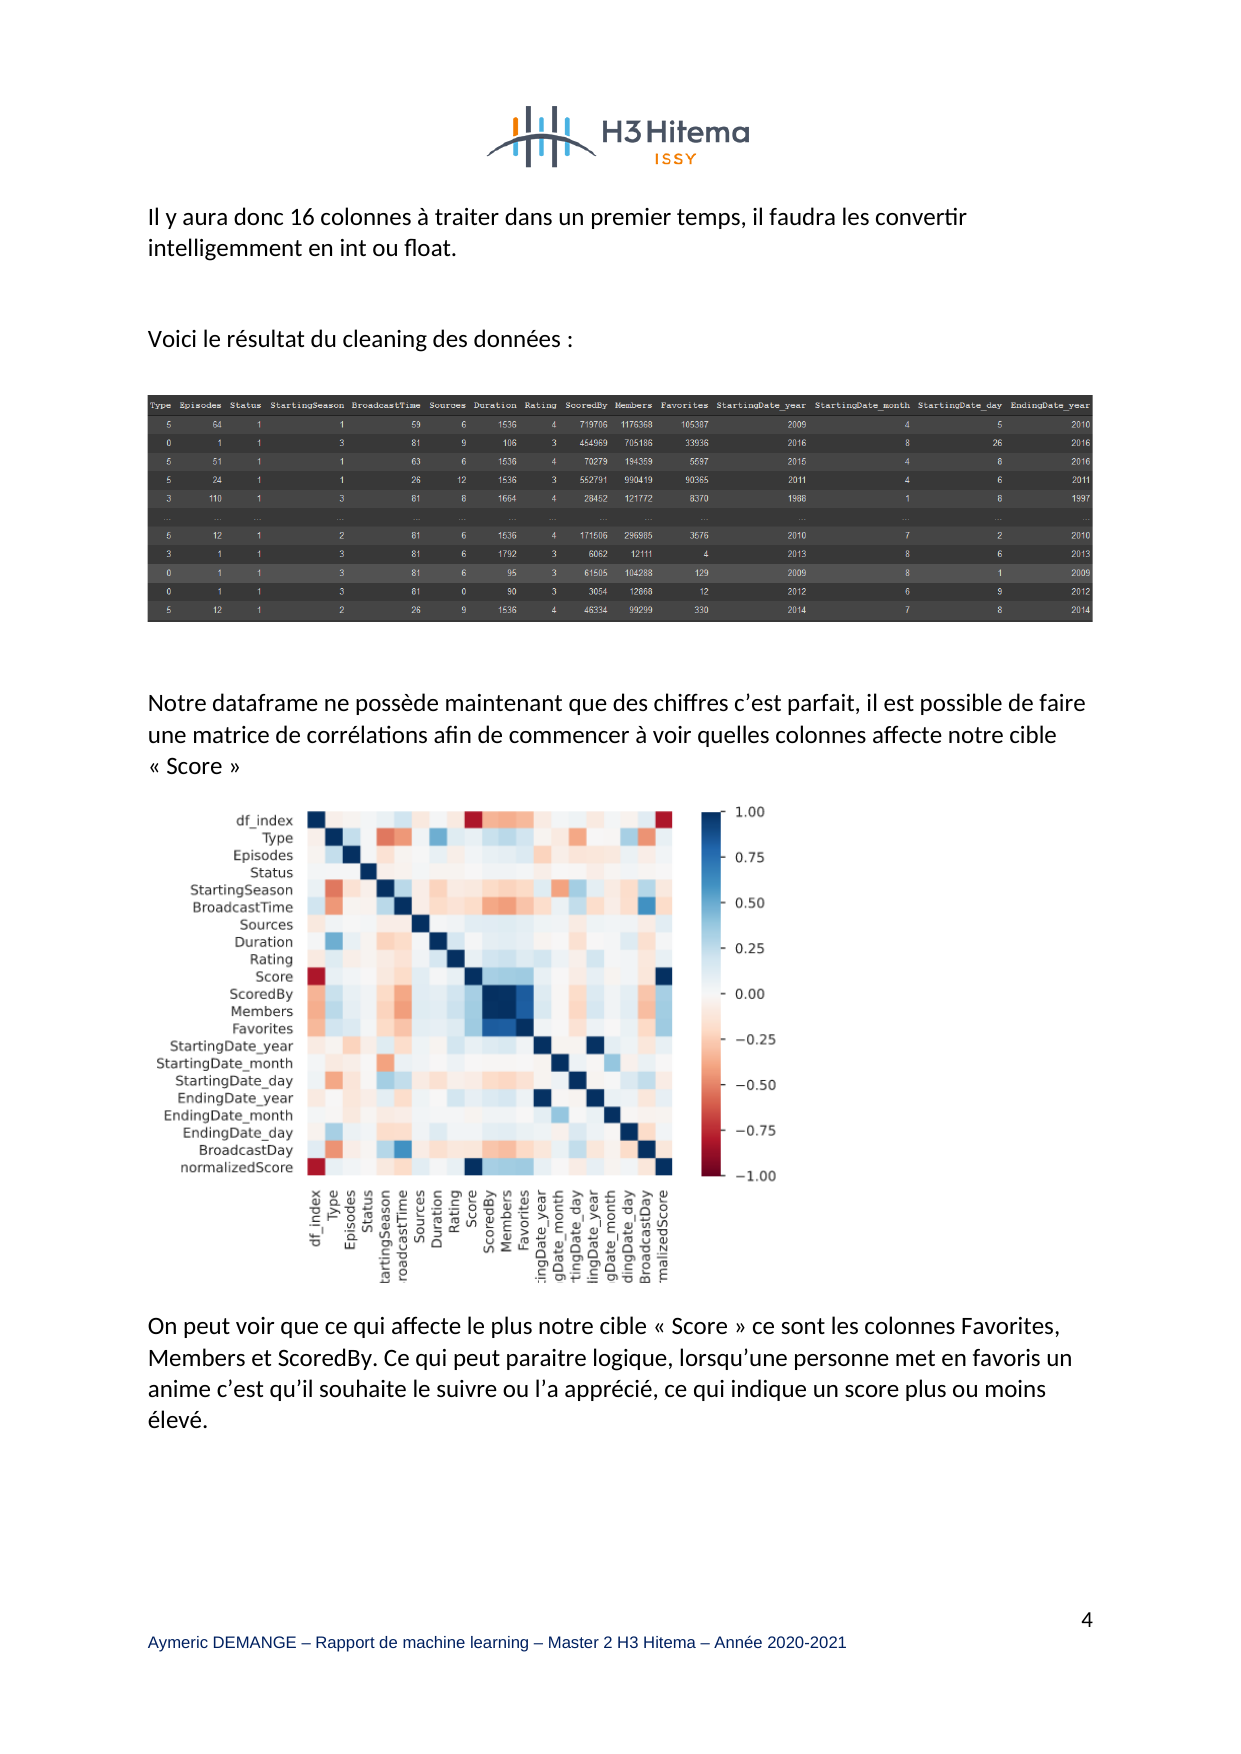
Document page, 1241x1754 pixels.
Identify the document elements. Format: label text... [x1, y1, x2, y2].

text Il y aura donc 16 colonnes à traiter dans un premier temps, il faudra les convertir intelligemment en int ou float. [148, 201, 1093, 262]
text Notre dataframe ne possède maintenant que des chiffres c’est parfait, il est possible de faire une matrice de corrélations afin de commencer à voir quelles colonnes affecte notre cible « Score » [148, 687, 1093, 781]
text On peut voir que ce qui affecte le plus notre cible « Score » ce sont les colonnes Favorites, Members et ScoredBy. Ce qui peut paraitre logique, lorsqu’une personne met en favoris un anime c’est qu’il souhaite le suivre ou l’a apprécié, ce qui indique un score plus ou moins élevé. [148, 1310, 1093, 1435]
text Voici le résultat du cleaning des données : [148, 323, 1093, 353]
